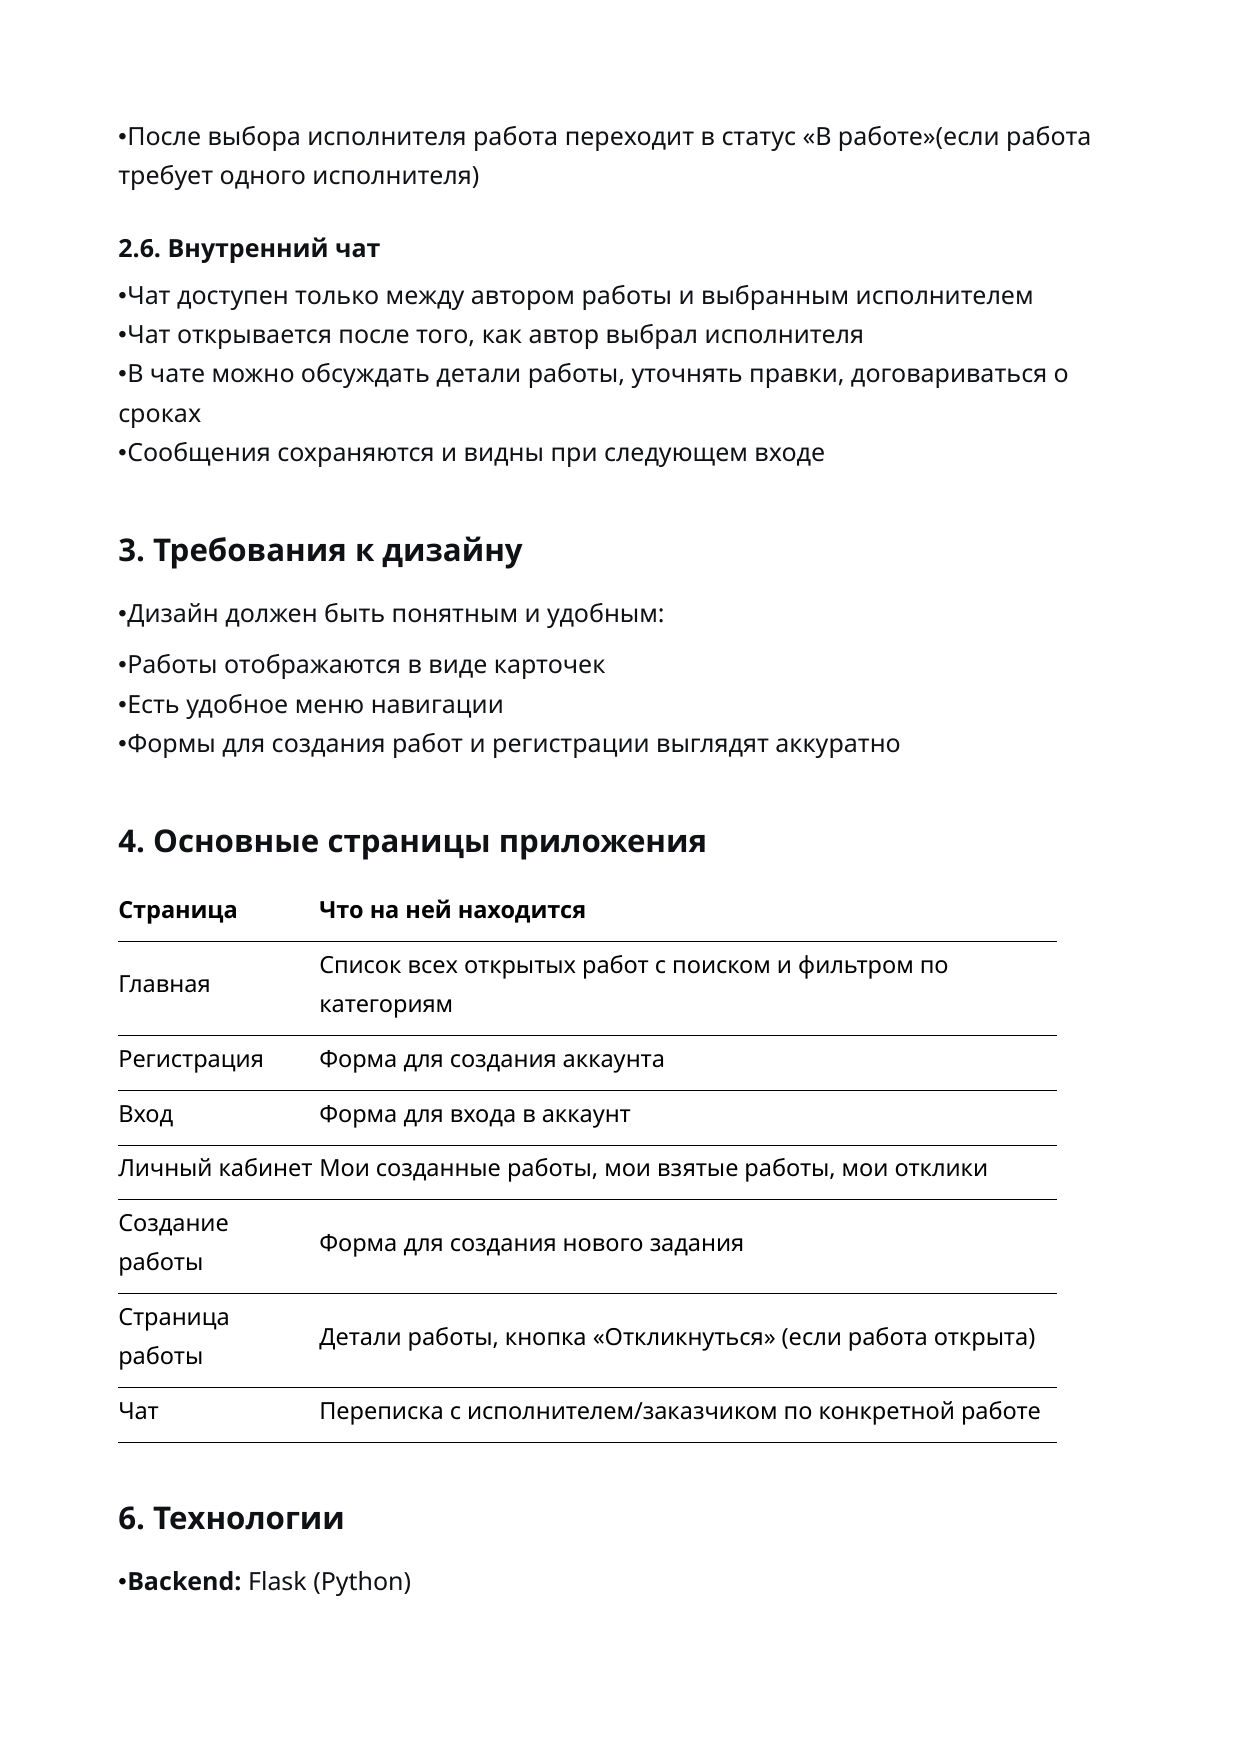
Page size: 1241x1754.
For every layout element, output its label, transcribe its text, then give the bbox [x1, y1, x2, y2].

table_cell Вход [118, 1091, 319, 1144]
subtitle 4. Основные страницы приложения [118, 814, 1122, 861]
table_header Что на ней находится [319, 886, 1057, 941]
list Чат доступен только между автором работы и выбранным исполнителем [118, 278, 1122, 312]
table_cell Страница работы [118, 1294, 319, 1387]
subtitle 2.6. Внутренний чат [118, 221, 1122, 265]
table_cell Главная [118, 942, 319, 1035]
subtitle 3. Требования к дизайну [118, 523, 1122, 570]
table_cell Мои созданные работы, мои взятые работы, мои отклики [319, 1146, 1057, 1199]
table_header Страница [118, 886, 319, 941]
table_cell Форма для создания аккаунта [319, 1036, 1057, 1090]
list Сообщения сохраняются и видны при следующем входе [118, 434, 1122, 468]
table_cell Личный кабинет [118, 1146, 319, 1199]
list Формы для создания работ и регистрации выглядят аккуратно [118, 725, 1122, 759]
table_cell Форма для создания нового задания [319, 1200, 1057, 1293]
list После выбора исполнителя работа переходит в статус «В работе»(если работа требует одного исполнителя) [118, 118, 1122, 191]
table_cell Форма для входа в аккаунт [319, 1091, 1057, 1144]
table_cell Детали работы, кнопка «Откликнуться» (если работа открыта) [319, 1294, 1057, 1387]
table_cell Список всех открытых работ с поиском и фильтром по категориям [319, 942, 1057, 1035]
list Чат открывается после того, как автор выбрал исполнителя [118, 317, 1122, 351]
subtitle 6. Технологии [118, 1492, 1122, 1539]
table_cell Переписка с исполнителем/заказчиком по конкретной работе [319, 1388, 1057, 1442]
table_cell Создание работы [118, 1200, 319, 1293]
table_cell Регистрация [118, 1036, 319, 1090]
list Есть удобное меню навигации [118, 686, 1122, 720]
list Дизайн должен быть понятным и удобным: [118, 595, 1122, 629]
list Работы отображаются в виде карточек [118, 647, 1122, 681]
list В чате можно обсуждать детали работы, уточнять правки, договариваться о сроках [118, 356, 1122, 429]
list Backend: Flask (Python) [118, 1564, 1122, 1598]
table_cell Чат [118, 1388, 319, 1442]
